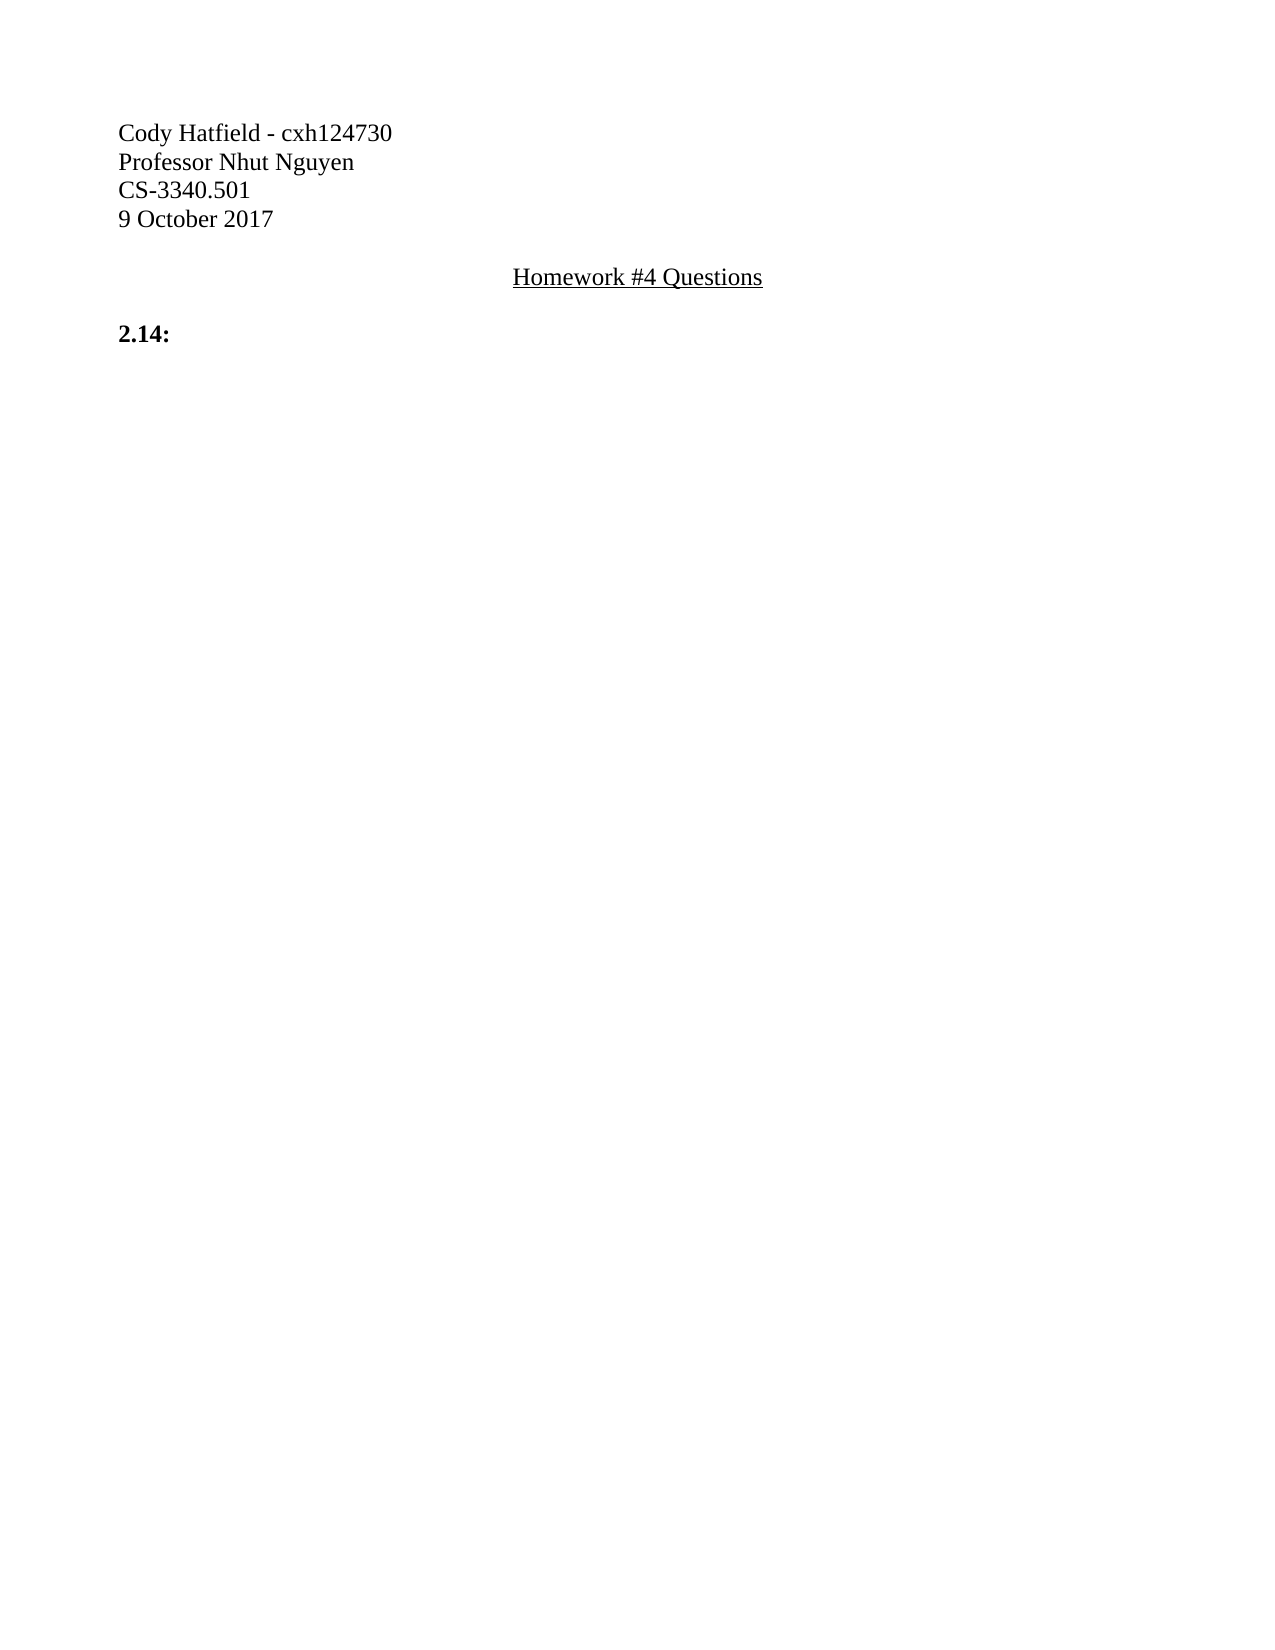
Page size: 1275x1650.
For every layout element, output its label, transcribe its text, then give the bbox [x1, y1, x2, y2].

text Homework #4 Questions [118, 262, 1157, 291]
text Cody Hatfield - cxh124730 [118, 118, 1157, 147]
text Professor Nhut Nguyen [118, 147, 1157, 176]
text 9 October 2017 [118, 204, 1157, 233]
text 2.14: [118, 319, 1157, 348]
text CS-3340.501 [118, 176, 1157, 204]
